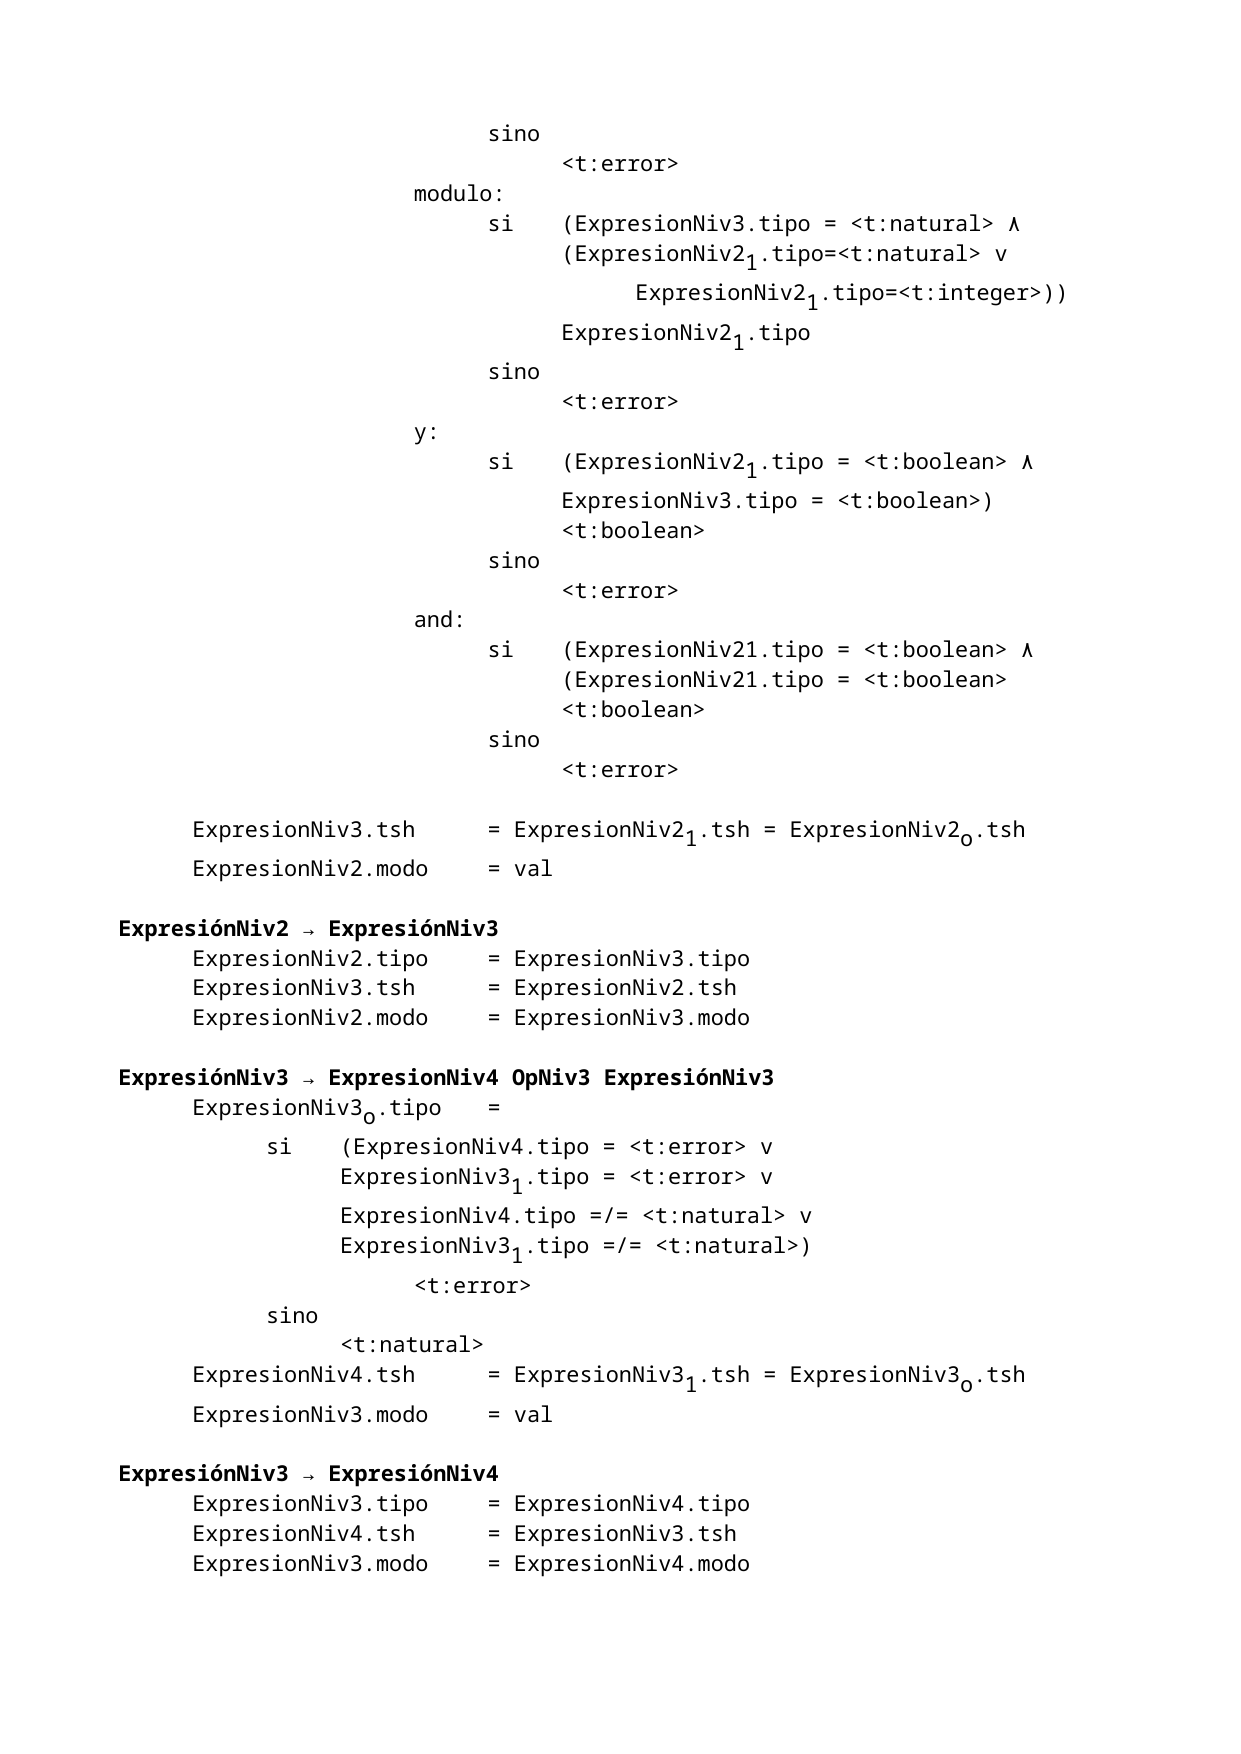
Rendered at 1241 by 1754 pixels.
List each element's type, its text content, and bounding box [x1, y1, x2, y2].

text ExpresionNiv3.tipo = ExpresionNiv4.tipo [118, 1488, 1122, 1518]
text ExpresionNiv3.modo = ExpresionNiv4.modo [118, 1548, 1122, 1577]
text (ExpresionNiv21.tipo = <t:boolean> [118, 664, 1122, 694]
text ExpresionNiv4.tsh = ExpresionNiv31.tsh = ExpresionNiv3o.tsh [118, 1359, 1122, 1399]
text ExpresionNiv31.tipo =/= <t:natural>) [118, 1230, 1122, 1270]
text ExpresionNiv3o.tipo = [118, 1091, 1122, 1131]
text (ExpresionNiv21.tipo=<t:natural> v ExpresionNiv21.tipo=<t:integer>)) [118, 237, 1122, 317]
text sino [118, 1299, 1122, 1329]
text <t:error> [118, 754, 1122, 783]
text ExpresionNiv2.modo = val [118, 853, 1122, 883]
text si (ExpresionNiv3.tipo = <t:natural> ٨ [118, 207, 1122, 237]
text <t:boolean> [118, 515, 1122, 545]
text ExpresionNiv31.tipo = <t:error> v [118, 1161, 1122, 1200]
text ExpresiónNiv2 → ExpresiónNiv3 [118, 913, 1122, 942]
text <t:error> [118, 1270, 1122, 1299]
text sino [118, 724, 1122, 754]
text ExpresionNiv21.tipo [118, 317, 1122, 356]
text sino [118, 356, 1122, 386]
text ExpresiónNiv3 → ExpresiónNiv4 [118, 1458, 1122, 1488]
text ExpresionNiv3.modo = val [118, 1399, 1122, 1428]
text ExpresionNiv3.tsh = ExpresionNiv21.tsh = ExpresionNiv2o.tsh [118, 813, 1122, 853]
text si (ExpresionNiv21.tipo = <t:boolean> ٨ ExpresionNiv3.tipo = <t:boolean>) [118, 446, 1122, 515]
text ExpresionNiv3.tsh = ExpresionNiv2.tsh [118, 972, 1122, 1002]
text sino [118, 118, 1122, 148]
text and: [118, 604, 1122, 634]
text ExpresionNiv4.tsh = ExpresionNiv3.tsh [118, 1518, 1122, 1548]
text <t:natural> [118, 1329, 1122, 1359]
text <t:error> [118, 386, 1122, 416]
text <t:boolean> [118, 694, 1122, 724]
text ExpresiónNiv3 → ExpresionNiv4 OpNiv3 ExpresiónNiv3 [118, 1062, 1122, 1091]
text <t:error> [118, 574, 1122, 604]
text si (ExpresionNiv21.tipo = <t:boolean> ٨ [118, 634, 1122, 664]
text <t:error> [118, 148, 1122, 178]
text y: [118, 416, 1122, 446]
text ExpresionNiv4.tipo =/= <t:natural> v [118, 1200, 1122, 1230]
text si (ExpresionNiv4.tipo = <t:error> v [118, 1131, 1122, 1161]
text ExpresionNiv2.modo = ExpresionNiv3.modo [118, 1002, 1122, 1032]
text modulo: [118, 178, 1122, 207]
text sino [118, 545, 1122, 574]
text ExpresionNiv2.tipo = ExpresionNiv3.tipo [118, 942, 1122, 972]
